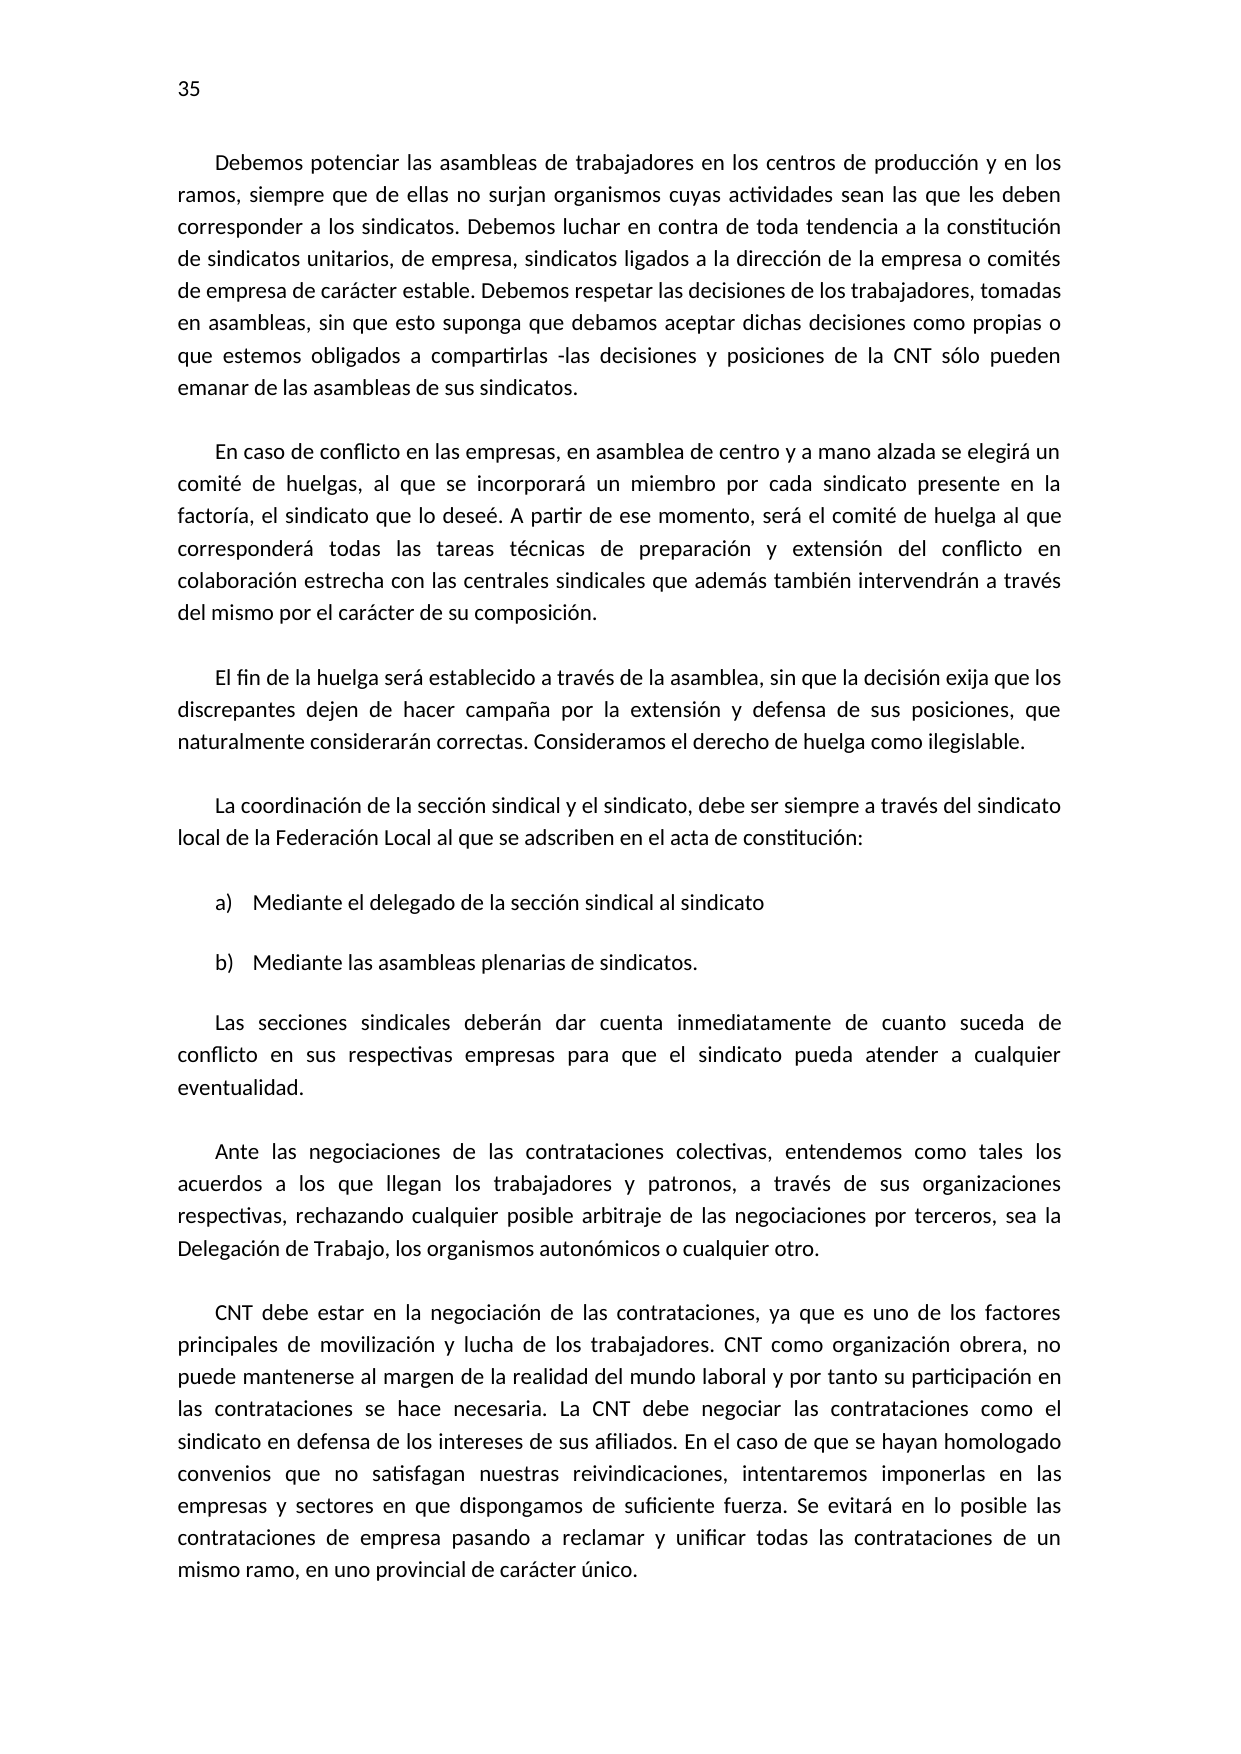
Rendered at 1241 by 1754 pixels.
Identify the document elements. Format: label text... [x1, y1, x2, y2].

list En caso de conflicto en las empresas, en asamblea de centro y a mano alzada se elegirá un comité de huelgas, al que se incorporará un miembro por cada sindicato presente en la factoría, el sindicato que lo deseé. A partir de ese momento, será el comité de huelga al que corresponderá todas las tareas técnicas de preparación y extensión del conflicto en colaboración estrecha con las centrales sindicales que además también intervendrán a través del mismo por el carácter de su composición. [177, 437, 1063, 626]
list El fin de la huelga será establecido a través de la asamblea, sin que la decisión exija que los discrepantes dejen de hacer campaña por la extensión y defensa de sus posiciones, que naturalmente considerarán correctas. Consideramos el derecho de huelga como ilegislable. [177, 663, 1063, 755]
list Mediante las asambleas plenarias de sindicatos. [215, 948, 1063, 976]
list CNT debe estar en la negociación de las contrataciones, ya que es uno de los factores principales de movilización y lucha de los trabajadores. CNT como organización obrera, no puede mantenerse al margen de la realidad del mundo laboral y por tanto su participación en las contrataciones se hace necesaria. La CNT debe negociar las contrataciones como el sindicato en defensa de los intereses de sus afiliados. En el caso de que se hayan homologado convenios que no satisfagan nuestras reivindicaciones, intentaremos imponerlas en las empresas y sectores en que dispongamos de suficiente fuerza. Se evitará en lo posible las contrataciones de empresa pasando a reclamar y unificar todas las contrataciones de un mismo ramo, en uno provincial de carácter único. [177, 1298, 1063, 1583]
list Las secciones sindicales deberán dar cuenta inmediatamente de cuanto suceda de conflicto en sus respectivas empresas para que el sindicato pueda atender a cualquier eventualidad. [177, 1008, 1063, 1101]
list Debemos potenciar las asambleas de trabajadores en los centros de producción y en los ramos, siempre que de ellas no surjan organismos cuyas actividades sean las que les deben corresponder a los sindicatos. Debemos luchar en contra de toda tendencia a la constitución de sindicatos unitarios, de empresa, sindicatos ligados a la dirección de la empresa o comités de empresa de carácter estable. Debemos respetar las decisiones de los trabajadores, tomadas en asambleas, sin que esto suponga que debamos aceptar dichas decisiones como propias o que estemos obligados a compartirlas -las decisiones y posiciones de la CNT sólo pueden emanar de las asambleas de sus sindicatos. [177, 148, 1063, 401]
list Mediante el delegado de la sección sindical al sindicato [215, 888, 1063, 916]
list La coordinación de la sección sindical y el sindicato, debe ser siempre a través del sindicato local de la Federación Local al que se adscriben en el acta de constitución: [177, 791, 1063, 852]
list Ante las negociaciones de las contrataciones colectivas, entendemos como tales los acuerdos a los que llegan los trabajadores y patronos, a través de sus organizaciones respectivas, rechazando cualquier posible arbitraje de las negociaciones por terceros, sea la Delegación de Trabajo, los organismos autonómicos o cualquier otro. [177, 1137, 1063, 1262]
